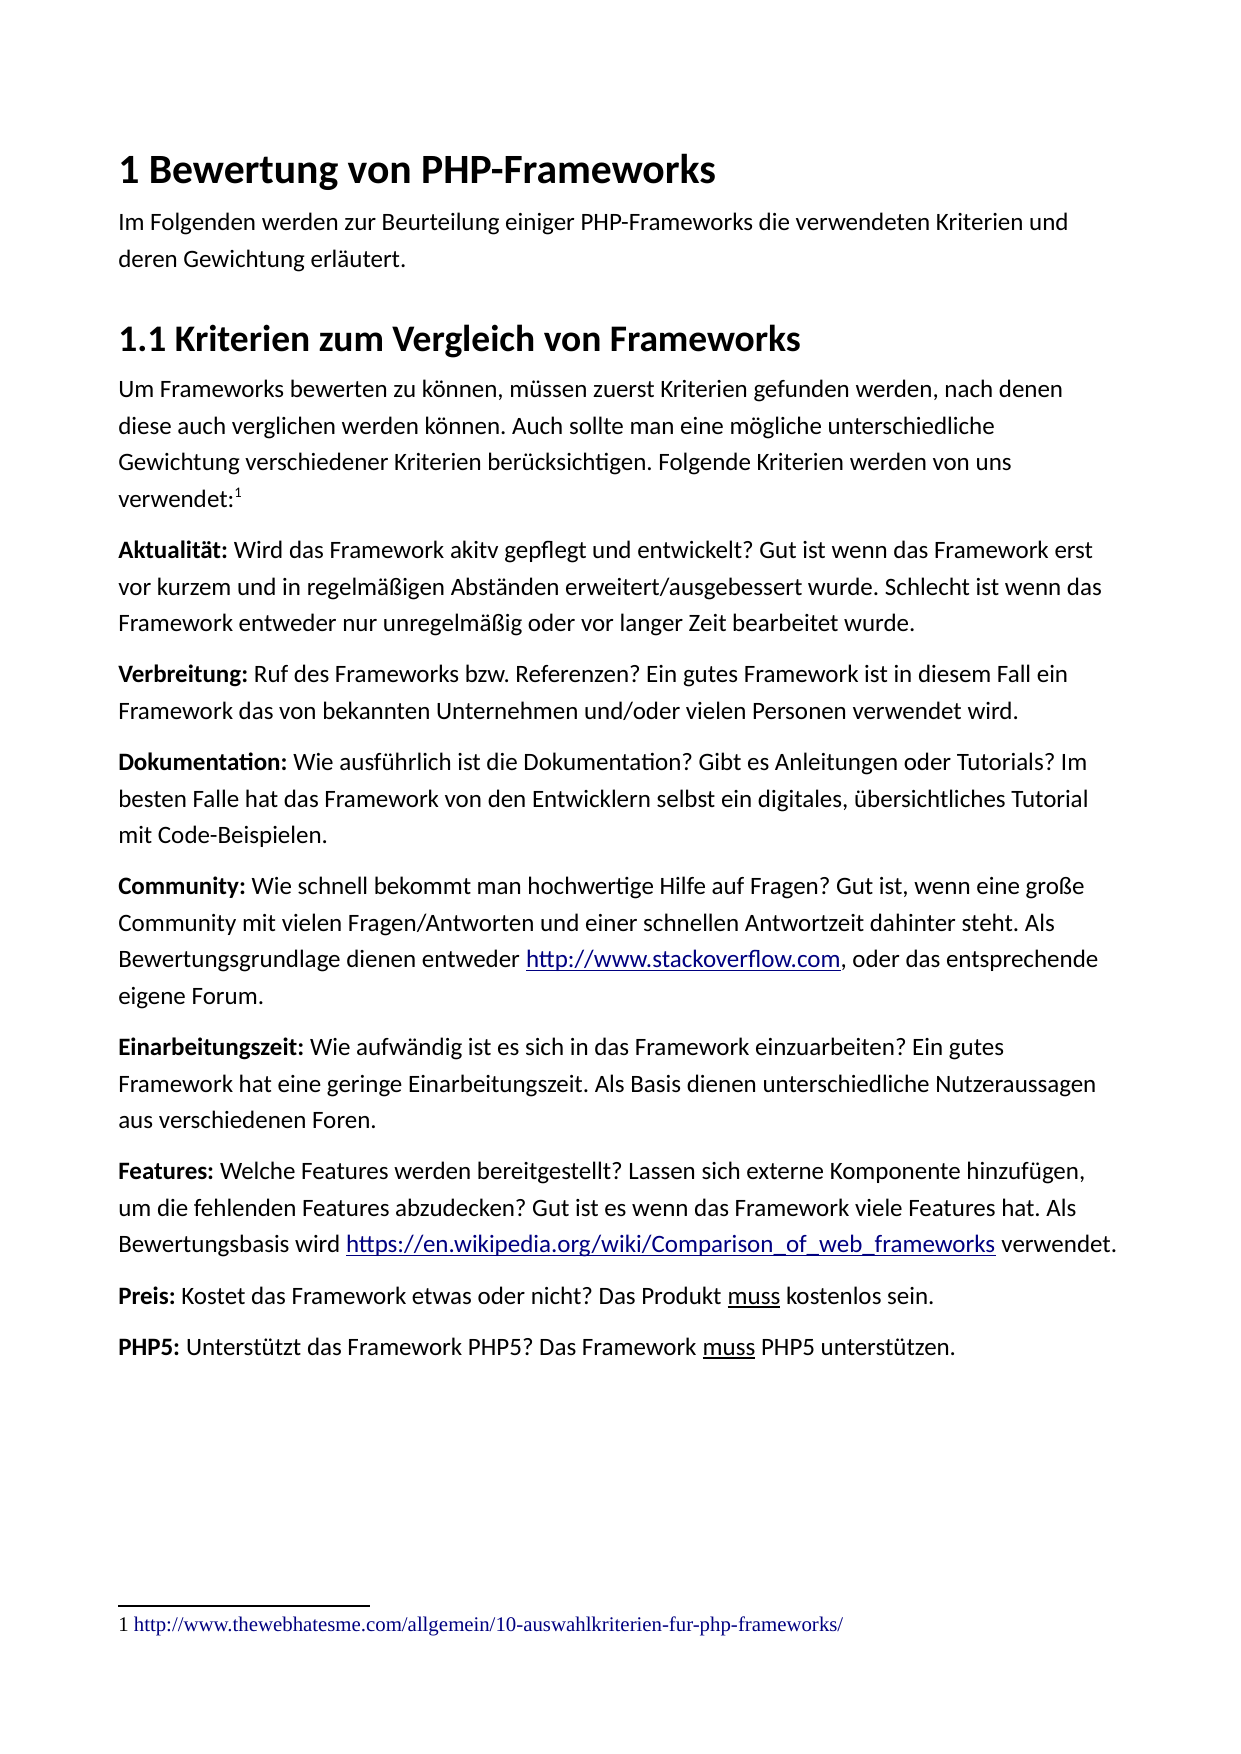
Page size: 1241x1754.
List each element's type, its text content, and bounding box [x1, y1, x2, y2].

text PHP5: Unterstützt das Framework PHP5? Das Framework muss PHP5 unterstützen. [118, 1331, 1122, 1361]
subtitle 1 Bewertung von PHP-Frameworks [118, 143, 1122, 194]
text Features: Welche Features werden bereitgestellt? Lassen sich externe Komponente hinzufügen, um die fehlenden Features abzudecken? Gut ist es wenn das Framework viele Features hat. Als Bewertungsbasis wird https://en.wikipedia.org/wiki/Comparison_of_web_frameworks verwendet. [118, 1156, 1122, 1259]
text Im Folgenden werden zur Beurteilung einiger PHP-Frameworks die verwendeten Kriterien und deren Gewichtung erläutert. [118, 206, 1122, 273]
subtitle 1.1 Kriterien zum Vergleich von Frameworks [118, 315, 1122, 361]
text Community: Wie schnell bekommt man hochwertige Hilfe auf Fragen? Gut ist, wenn eine große Community mit vielen Fragen/Antworten und einer schnellen Antwortzeit dahinter steht. Als Bewertungsgrundlage dienen entweder http://www.stackoverflow.com, oder das entsprechende eigene Forum. [118, 870, 1122, 1011]
text Preis: Kostet das Framework etwas oder nicht? Das Produkt muss kostenlos sein. [118, 1280, 1122, 1310]
text http://www.thewebhatesme.com/allgemein/10-auswahlkriterien-fur-php-frameworks/ [118, 1612, 1122, 1636]
text Einarbeitungszeit: Wie aufwändig ist es sich in das Framework einzuarbeiten? Ein gutes Framework hat eine geringe Einarbeitungszeit. Als Basis dienen unterschiedliche Nutzeraussagen aus verschiedenen Foren. [118, 1031, 1122, 1135]
text Aktualität: Wird das Framework akitv gepflegt und entwickelt? Gut ist wenn das Framework erst vor kurzem und in regelmäßigen Abständen erweitert/ausgebessert wurde. Schlecht ist wenn das Framework entweder nur unregelmäßig oder vor langer Zeit bearbeitet wurde. [118, 534, 1122, 638]
text Dokumentation: Wie ausführlich ist die Dokumentation? Gibt es Anleitungen oder Tutorials? Im besten Falle hat das Framework von den Entwicklern selbst ein digitales, übersichtliches Tutorial mit Code-Beispielen. [118, 746, 1122, 850]
text Verbreitung: Ruf des Frameworks bzw. Referenzen? Ein gutes Framework ist in diesem Fall ein Framework das von bekannten Unternehmen und/oder vielen Personen verwendet wird. [118, 658, 1122, 726]
text Um Frameworks bewerten zu können, müssen zuerst Kriterien gefunden werden, nach denen diese auch verglichen werden können. Auch sollte man eine mögliche unterschiedliche Gewichtung verschiedener Kriterien berücksichtigen. Folgende Kriterien werden von uns verwendet: [118, 373, 1122, 513]
